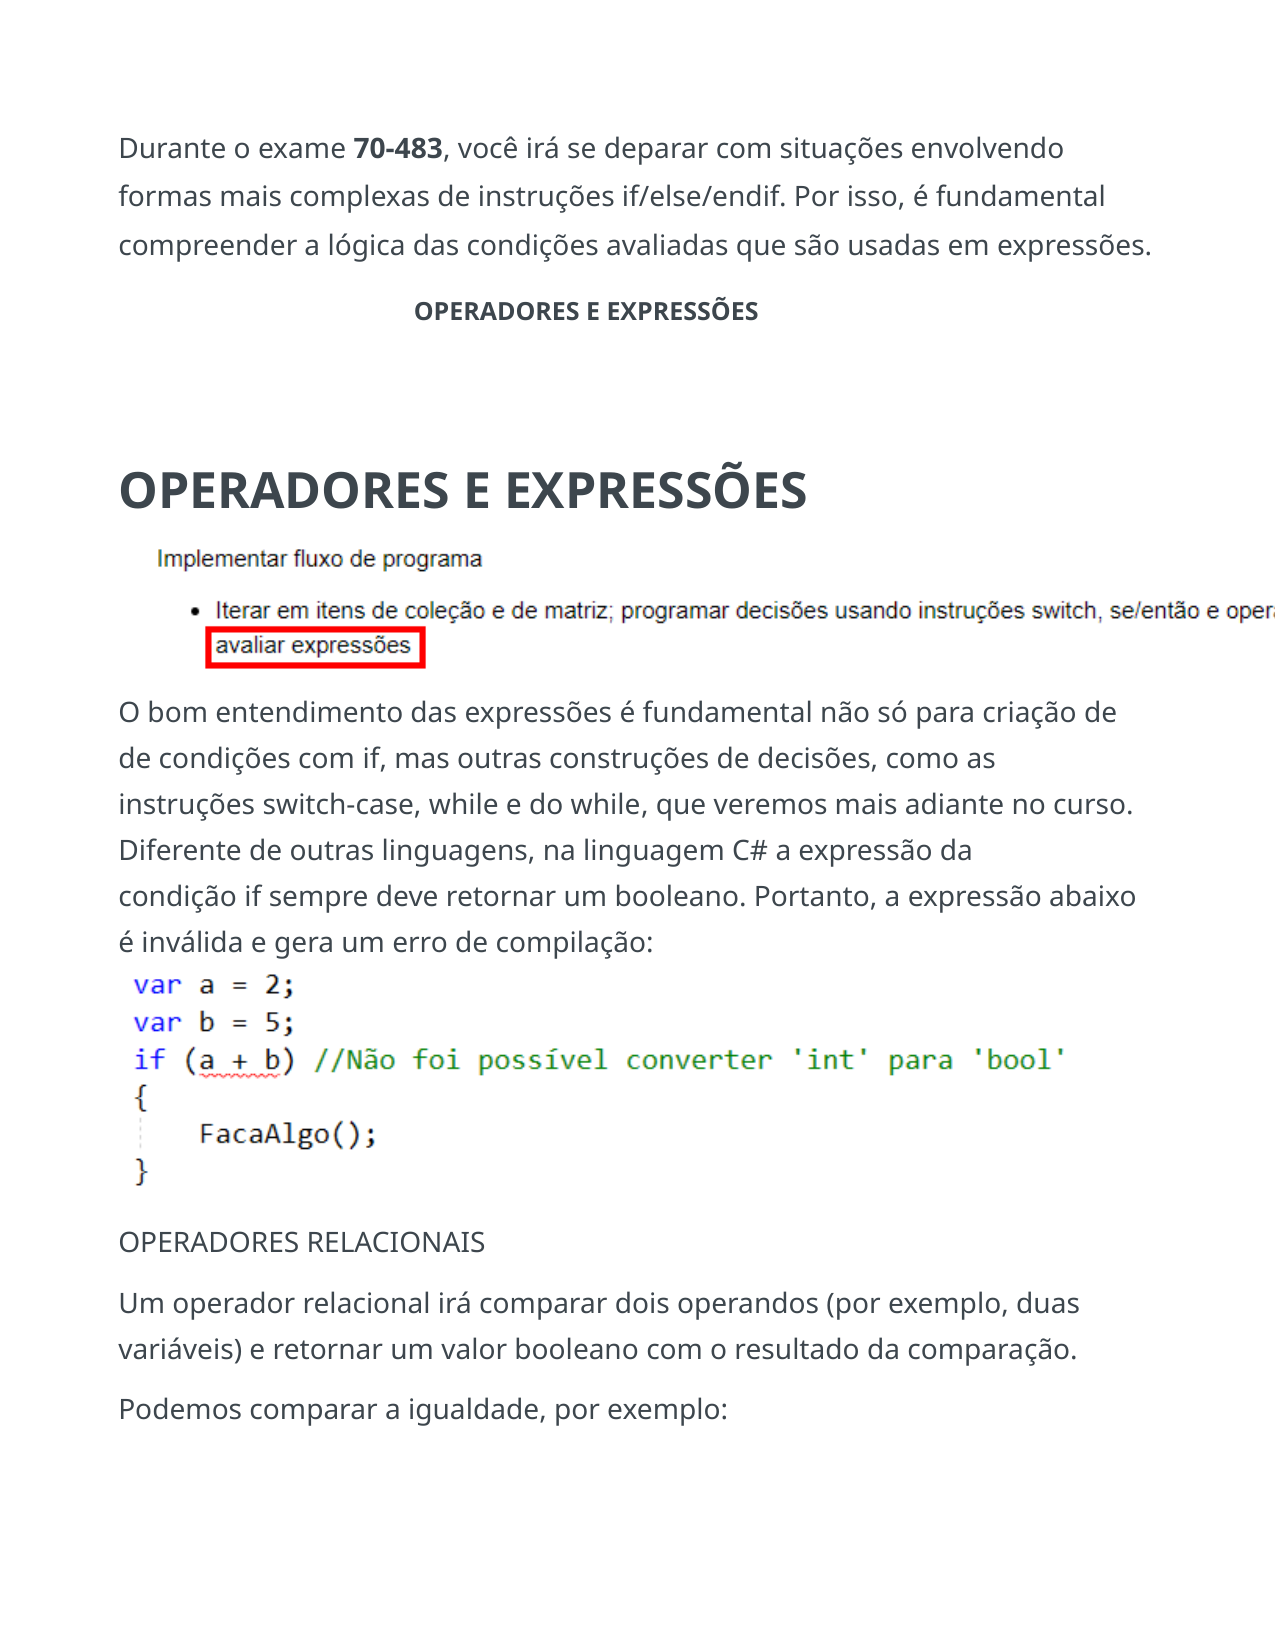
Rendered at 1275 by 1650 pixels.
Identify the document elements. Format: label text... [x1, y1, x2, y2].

text Diferente de outras linguagens, na linguagem C# a expressão da condição if sempre deve retornar um booleano. Portanto, a expressão abaixo é inválida e gera um erro de compilação: [118, 830, 1157, 960]
text Durante o exame 70-483, você irá se deparar com situações envolvendo formas mais complexas de instruções if/else/endif. Por isso, é fundamental compreender a lógica das condições avaliadas que são usadas em expressões. [118, 118, 1157, 263]
text O bom entendimento das expressões é fundamental não só para criação de de condições com if, mas outras construções de decisões, como as instruções switch-case, while e do while, que veremos mais adiante no curso. [118, 692, 1157, 823]
text OPERADORES RELACIONAIS [118, 1223, 1157, 1261]
picture [118, 968, 1081, 1203]
subtitle OPERADORES E EXPRESSÕES [118, 456, 1157, 523]
text Podemos comparar a igualdade, por exemplo: [118, 1390, 1157, 1428]
text OPERADORES E EXPRESSÕES [118, 294, 1157, 328]
text Um operador relacional irá comparar dois operandos (por exemplo, duas variáveis) e retornar um valor booleano com o resultado da comparação. [118, 1283, 1157, 1367]
picture [118, 523, 1275, 672]
